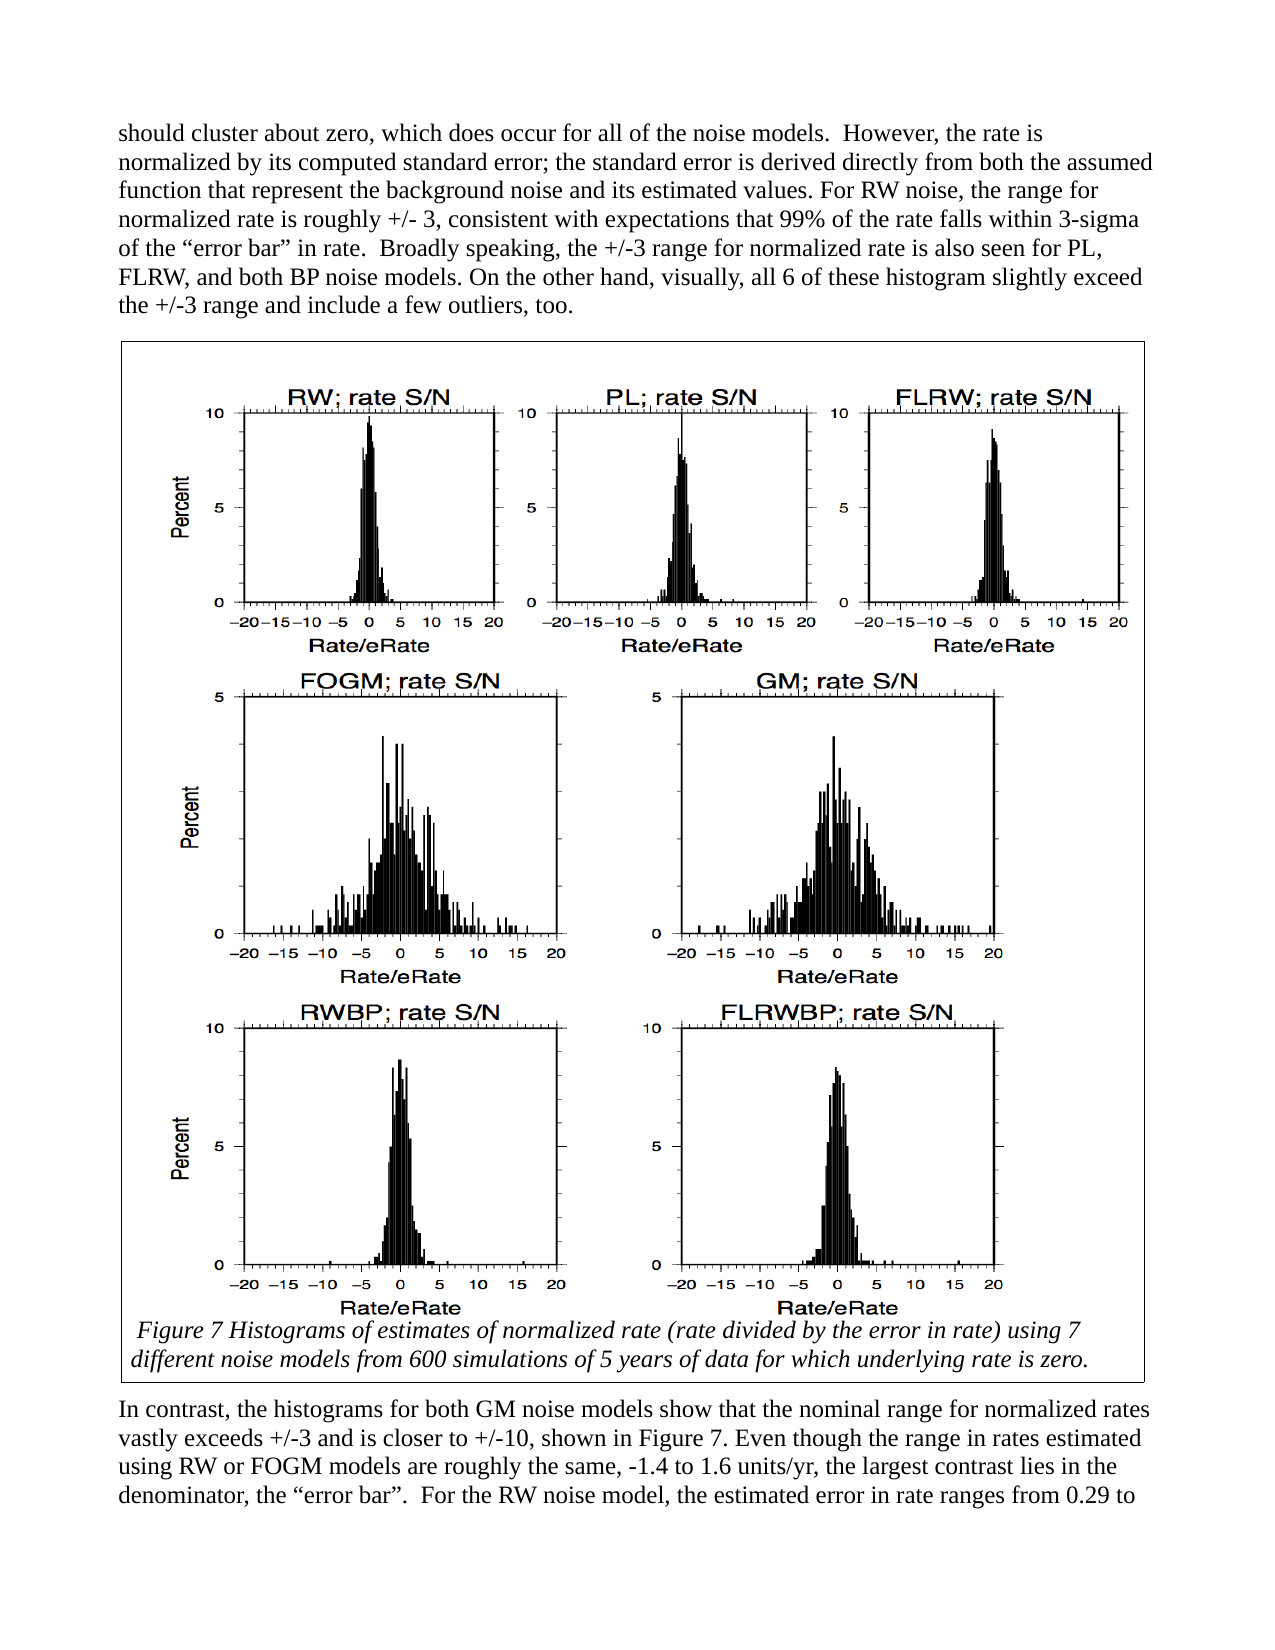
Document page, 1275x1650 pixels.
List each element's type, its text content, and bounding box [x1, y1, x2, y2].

text In contrast, the histograms for both GM noise models show that the nominal range for normalized rates vastly exceeds +/-3 and is closer to +/-10, shown in Figure 7. Even though the range in rates estimated using RW or FOGM models are roughly the same, -1.4 to 1.6 units/yr, the largest contrast lies in the denominator, the “error bar”. For the RW noise model, the estimated error in rate ranges from 0.29 to [118, 348, 1157, 1509]
text should cluster about zero, which does occur for all of the noise models. However, the rate is normalized by its computed standard error; the standard error is derived directly from both the assumed function that represent the background noise and its estimated values. For RW noise, the range for normalized rate is roughly +/- 3, consistent with expectations that 99% of the rate falls within 3-sigma of the “error bar” in rate. Broadly speaking, the +/-3 range for normalized rate is also seen for PL, FLRW, and both BP noise models. On the other hand, visually, all 6 of these histogram slightly exceed the +/-3 range and include a few outliers, too. [118, 118, 1157, 319]
text Figure 7 Histograms of estimates of normalized rate (rate divided by the error in rate) using 7 different noise models from 600 simulations of 5 years of data for which underlying rate is zero. [130, 362, 1135, 1373]
picture [156, 370, 1129, 1316]
